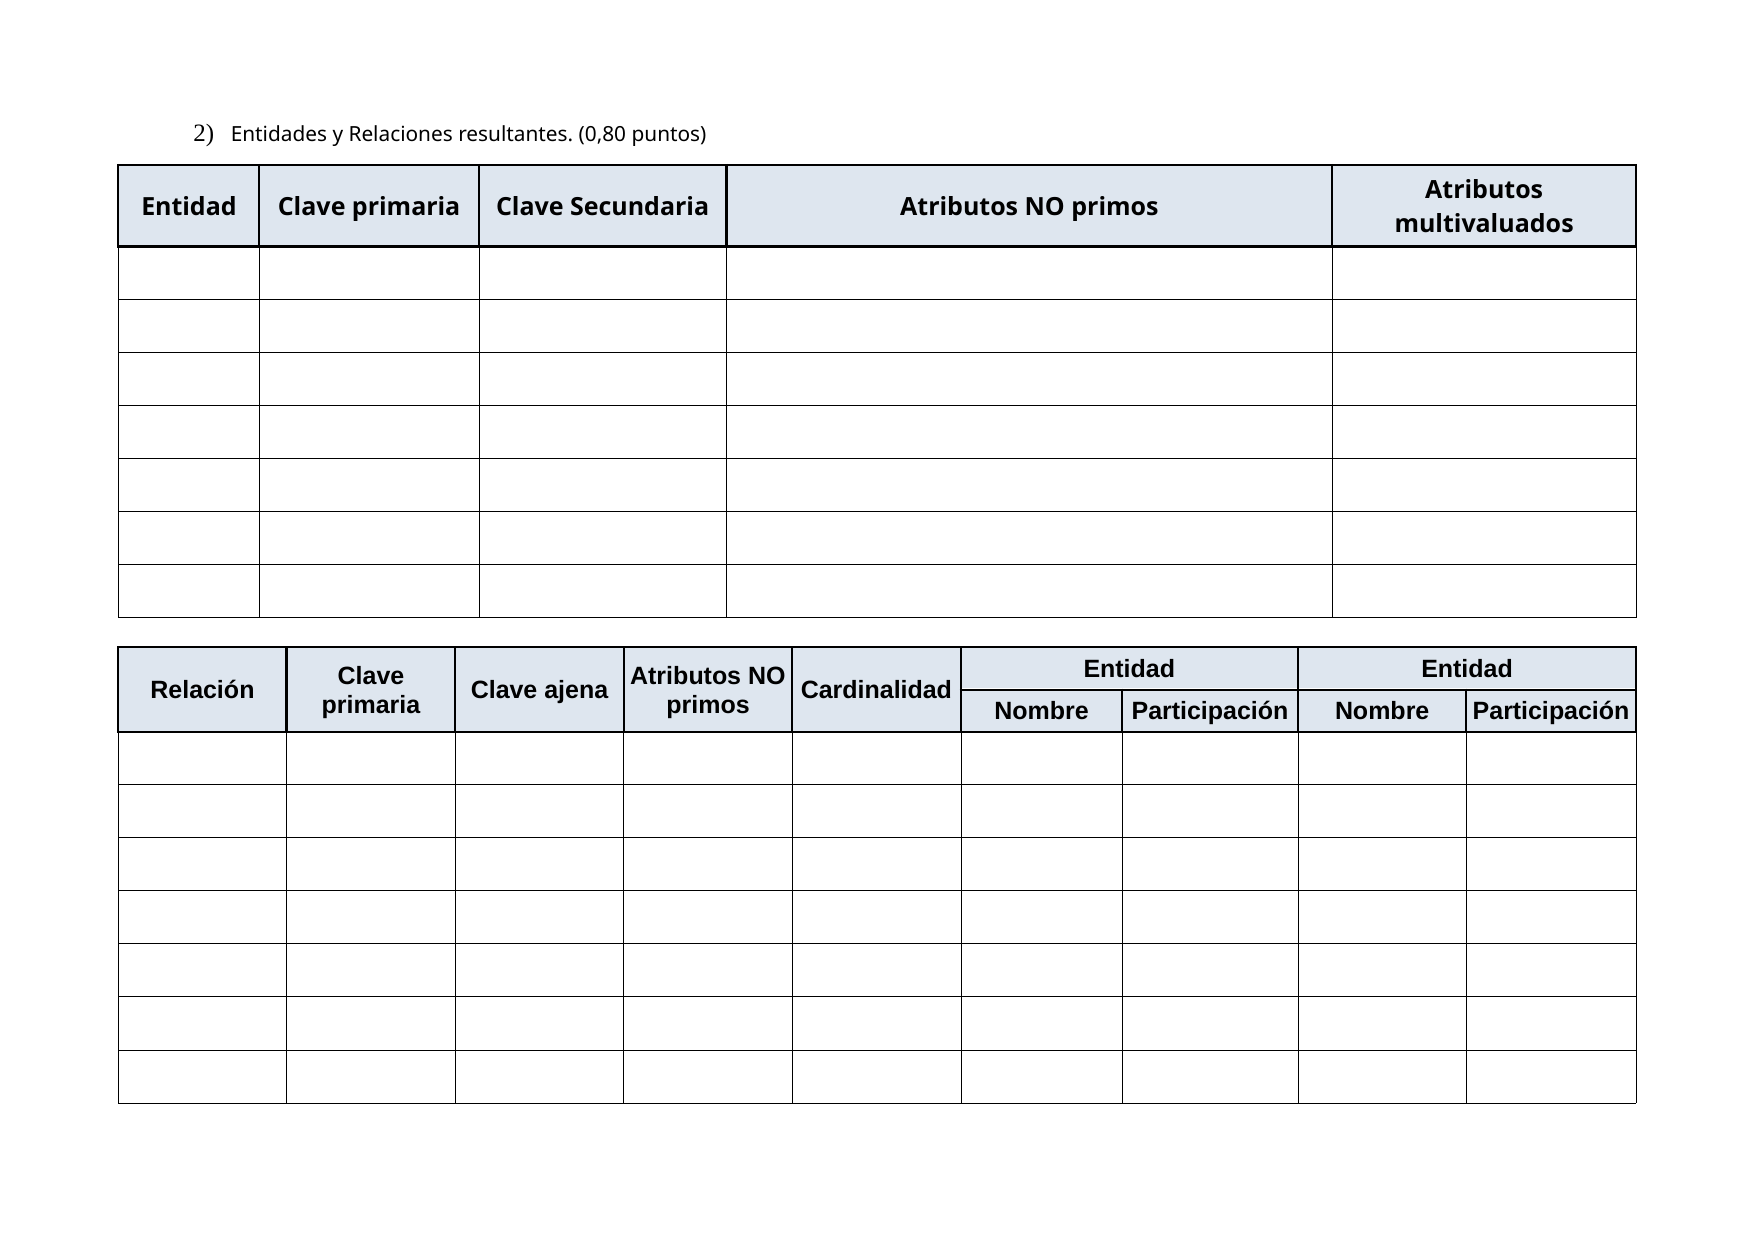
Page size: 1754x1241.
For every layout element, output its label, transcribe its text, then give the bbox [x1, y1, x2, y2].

table_cell [119, 785, 286, 837]
table_cell [793, 997, 961, 1049]
table_cell [1123, 891, 1298, 943]
table_header Clave primaria [288, 648, 454, 731]
table_cell [1467, 891, 1636, 943]
table_cell [1299, 733, 1466, 784]
table_header Entidad [962, 648, 1297, 688]
table_cell [624, 891, 792, 943]
table_cell [1123, 997, 1298, 1049]
table_cell [793, 733, 961, 784]
table_cell [793, 785, 961, 837]
table_cell [793, 838, 961, 890]
table_cell [119, 248, 259, 298]
table_cell [962, 997, 1122, 1049]
table_cell [1299, 1051, 1466, 1103]
table_cell [962, 785, 1122, 837]
table_header Cardinalidad [793, 648, 960, 731]
table_cell [1123, 785, 1298, 837]
table_cell [260, 565, 479, 617]
table_cell [260, 300, 479, 352]
table_cell [624, 1051, 792, 1103]
table_cell [624, 838, 792, 890]
table_cell [480, 353, 726, 405]
table_cell [1333, 512, 1636, 564]
table_header Clave ajena [456, 648, 623, 731]
table_cell [1333, 248, 1636, 298]
table_cell Participación [1467, 691, 1635, 731]
table_header Atributos NO primos [625, 648, 791, 731]
table_cell [1333, 565, 1636, 617]
table_cell [119, 459, 259, 511]
table_header Atributos multivaluados [1333, 166, 1635, 245]
table_cell [287, 891, 455, 943]
table_cell [1123, 944, 1298, 996]
table_cell [727, 406, 1332, 458]
table_cell [1467, 944, 1636, 996]
table_cell [480, 565, 726, 617]
table_cell [456, 838, 623, 890]
table_cell [119, 944, 286, 996]
table_cell [1333, 459, 1636, 511]
table_cell [119, 838, 286, 890]
table_cell [260, 248, 479, 298]
table_cell [1333, 406, 1636, 458]
table_cell [1299, 891, 1466, 943]
table_cell [727, 300, 1332, 352]
table_cell [1467, 785, 1636, 837]
table_cell [1467, 997, 1636, 1049]
table_header Clave Secundaria [480, 166, 725, 245]
list Entidades y Relaciones resultantes. (0,80 puntos) [193, 118, 1636, 148]
table_cell [962, 1051, 1122, 1103]
table_cell [119, 891, 286, 943]
table_cell Participación [1123, 691, 1297, 731]
table_cell [119, 565, 259, 617]
table_cell [456, 944, 623, 996]
table_cell [480, 459, 726, 511]
table_cell [287, 944, 455, 996]
table_cell [480, 300, 726, 352]
table_header Clave primaria [260, 166, 478, 245]
table_cell [260, 459, 479, 511]
table_cell [727, 512, 1332, 564]
table_cell [1123, 733, 1298, 784]
table_header Entidad [1299, 648, 1635, 688]
table_cell Nombre [962, 691, 1121, 731]
table_cell [287, 733, 455, 784]
table_cell [727, 353, 1332, 405]
table_cell [1299, 997, 1466, 1049]
table_cell [1467, 1051, 1636, 1103]
table_cell [727, 248, 1332, 298]
table_cell [260, 512, 479, 564]
table_cell [456, 733, 623, 784]
table_cell [962, 733, 1122, 784]
table_cell [1467, 838, 1636, 890]
table_cell Nombre [1299, 691, 1465, 731]
table_cell [624, 785, 792, 837]
table_cell [480, 406, 726, 458]
table_header Atributos NO primos [728, 166, 1331, 245]
table_cell [119, 353, 259, 405]
table_header Entidad [119, 166, 258, 245]
table_cell [962, 838, 1122, 890]
table_cell [1299, 944, 1466, 996]
table_cell [456, 785, 623, 837]
table_cell [456, 891, 623, 943]
table_cell [624, 944, 792, 996]
table_cell [287, 838, 455, 890]
table_cell [1123, 1051, 1298, 1103]
table_cell [119, 1051, 286, 1103]
table_header Relación [119, 648, 285, 731]
table_cell [962, 891, 1122, 943]
table_cell [119, 997, 286, 1049]
table_cell [793, 1051, 961, 1103]
table_cell [1299, 785, 1466, 837]
table_cell [480, 512, 726, 564]
table_cell [480, 248, 726, 298]
table_cell [1467, 733, 1636, 784]
table_cell [119, 406, 259, 458]
table_cell [624, 733, 792, 784]
table_cell [119, 512, 259, 564]
table_cell [456, 1051, 623, 1103]
table_cell [287, 785, 455, 837]
table_cell [624, 997, 792, 1049]
table_cell [287, 1051, 455, 1103]
table_cell [119, 300, 259, 352]
table_cell [1333, 353, 1636, 405]
table_cell [260, 353, 479, 405]
table_cell [727, 459, 1332, 511]
table_cell [793, 944, 961, 996]
table_cell [287, 997, 455, 1049]
table_cell [260, 406, 479, 458]
table_cell [962, 944, 1122, 996]
table_cell [456, 997, 623, 1049]
table_cell [727, 565, 1332, 617]
table_cell [119, 733, 286, 784]
table_cell [793, 891, 961, 943]
table_cell [1123, 838, 1298, 890]
table_cell [1299, 838, 1466, 890]
table_cell [1333, 300, 1636, 352]
